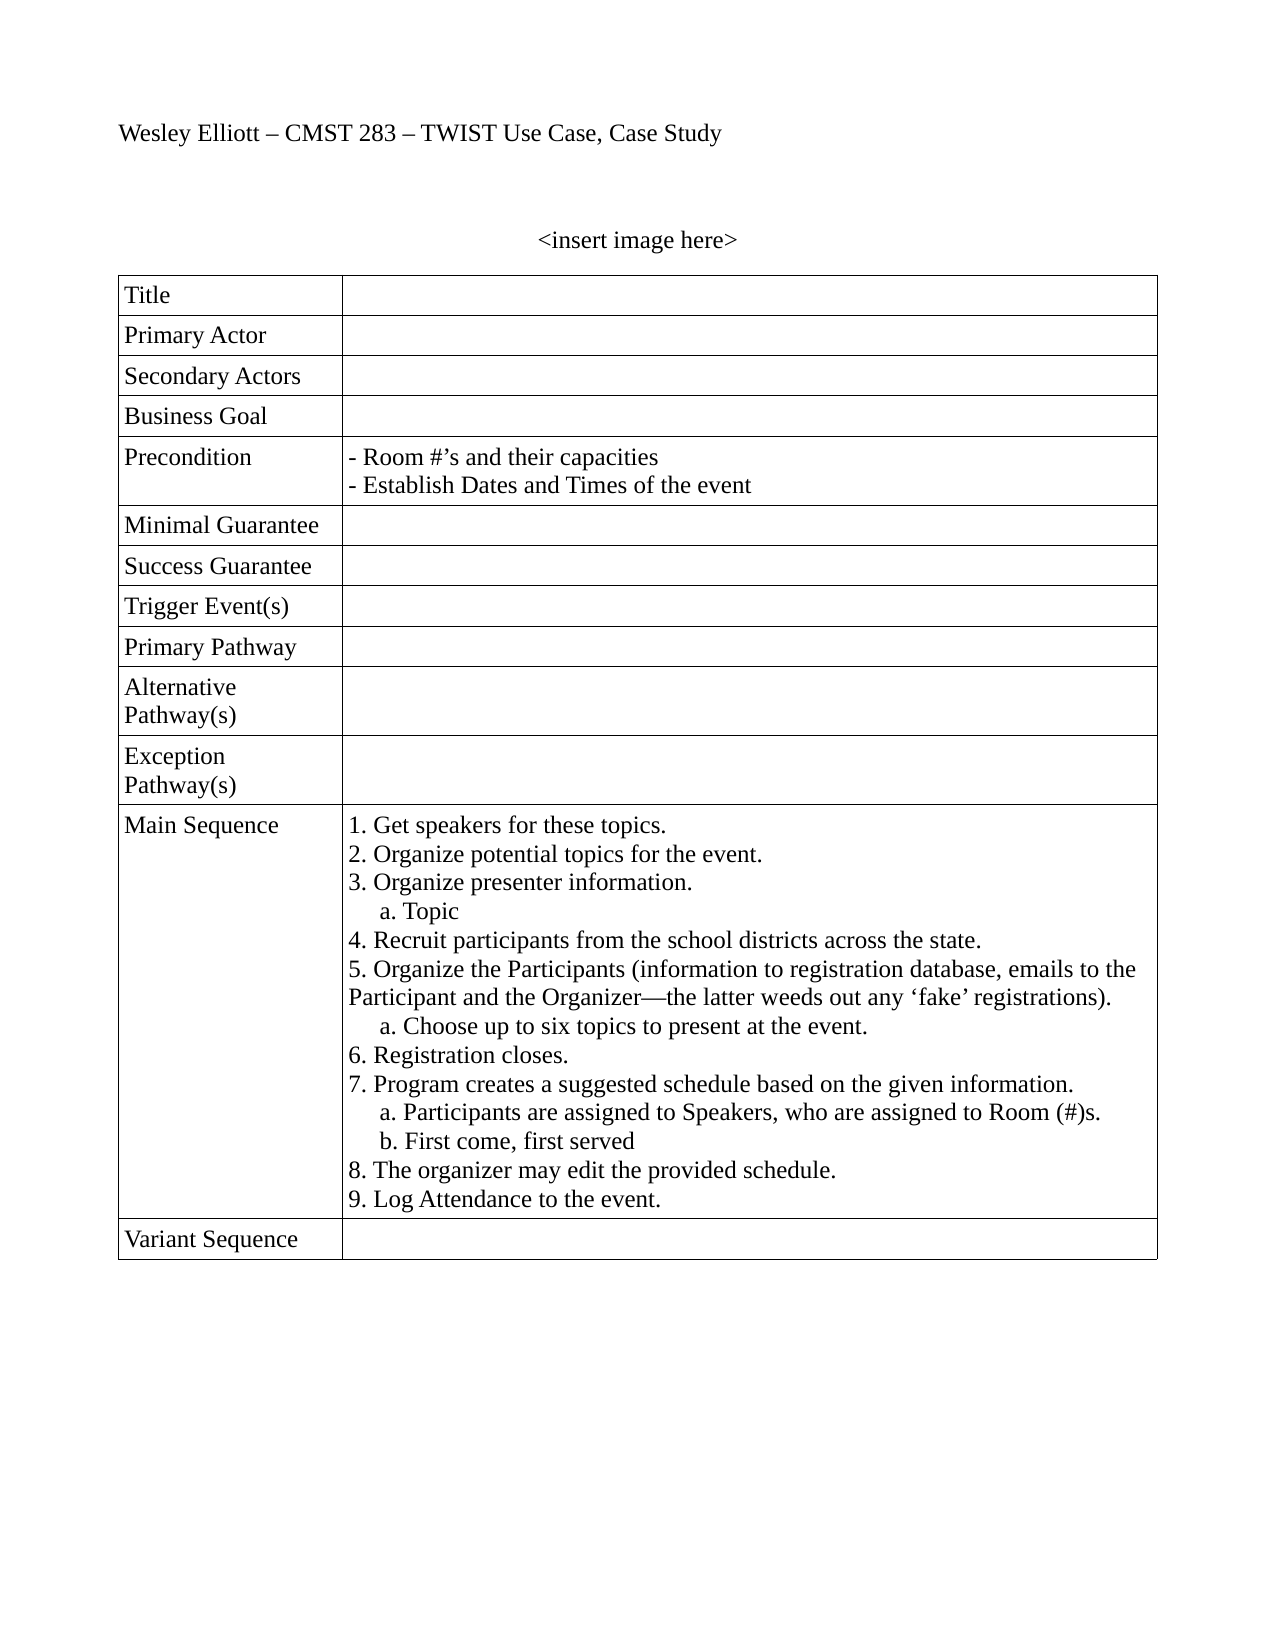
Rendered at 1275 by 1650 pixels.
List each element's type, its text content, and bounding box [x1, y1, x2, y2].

table_cell 1. Get speakers for these topics. 2. Organize potential topics for the event. 3. Organize presenter information. a. Topic 4. Recruit participants from the school districts across the state. 5. Organize the Participants (information to registration database, emails to the Participant and the Organizer—the latter weeds out any ‘fake’ registrations). a. Choose up to six topics to present at the event. 6. Registration closes. 7. Program creates a suggested schedule based on the given information. a. Participants are assigned to Speakers, who are assigned to Room (#)s. b. First come, first served 8. The organizer may edit the provided schedule. 9. Log Attendance to the event. [343, 805, 1157, 1218]
table_cell Trigger Event(s) [119, 586, 342, 626]
table_cell Primary Pathway [119, 627, 342, 666]
table_cell Minimal Guarantee [119, 506, 342, 545]
table_cell [343, 356, 1157, 395]
table_cell Variant Sequence [119, 1219, 342, 1258]
table_cell Primary Actor [119, 316, 342, 355]
table_cell Precondition [119, 437, 342, 505]
table_cell Business Goal [119, 396, 342, 436]
table_cell Success Guarantee [119, 546, 342, 585]
table_header [343, 276, 1157, 315]
table_cell [343, 1219, 1157, 1258]
table_cell [343, 586, 1157, 626]
table_cell [343, 736, 1157, 804]
table_cell [343, 667, 1157, 735]
text <insert image here> [118, 225, 1157, 254]
table_cell Exception Pathway(s) [119, 736, 342, 804]
table_cell Main Sequence [119, 805, 342, 1218]
table_cell [343, 546, 1157, 585]
table_cell Alternative Pathway(s) [119, 667, 342, 735]
table_cell [343, 316, 1157, 355]
table_cell Secondary Actors [119, 356, 342, 395]
table_cell [343, 506, 1157, 545]
table_cell [343, 396, 1157, 436]
table_cell - Room #’s and their capacities - Establish Dates and Times of the event [343, 437, 1157, 505]
table_header Title [119, 276, 342, 315]
table_cell [343, 627, 1157, 666]
